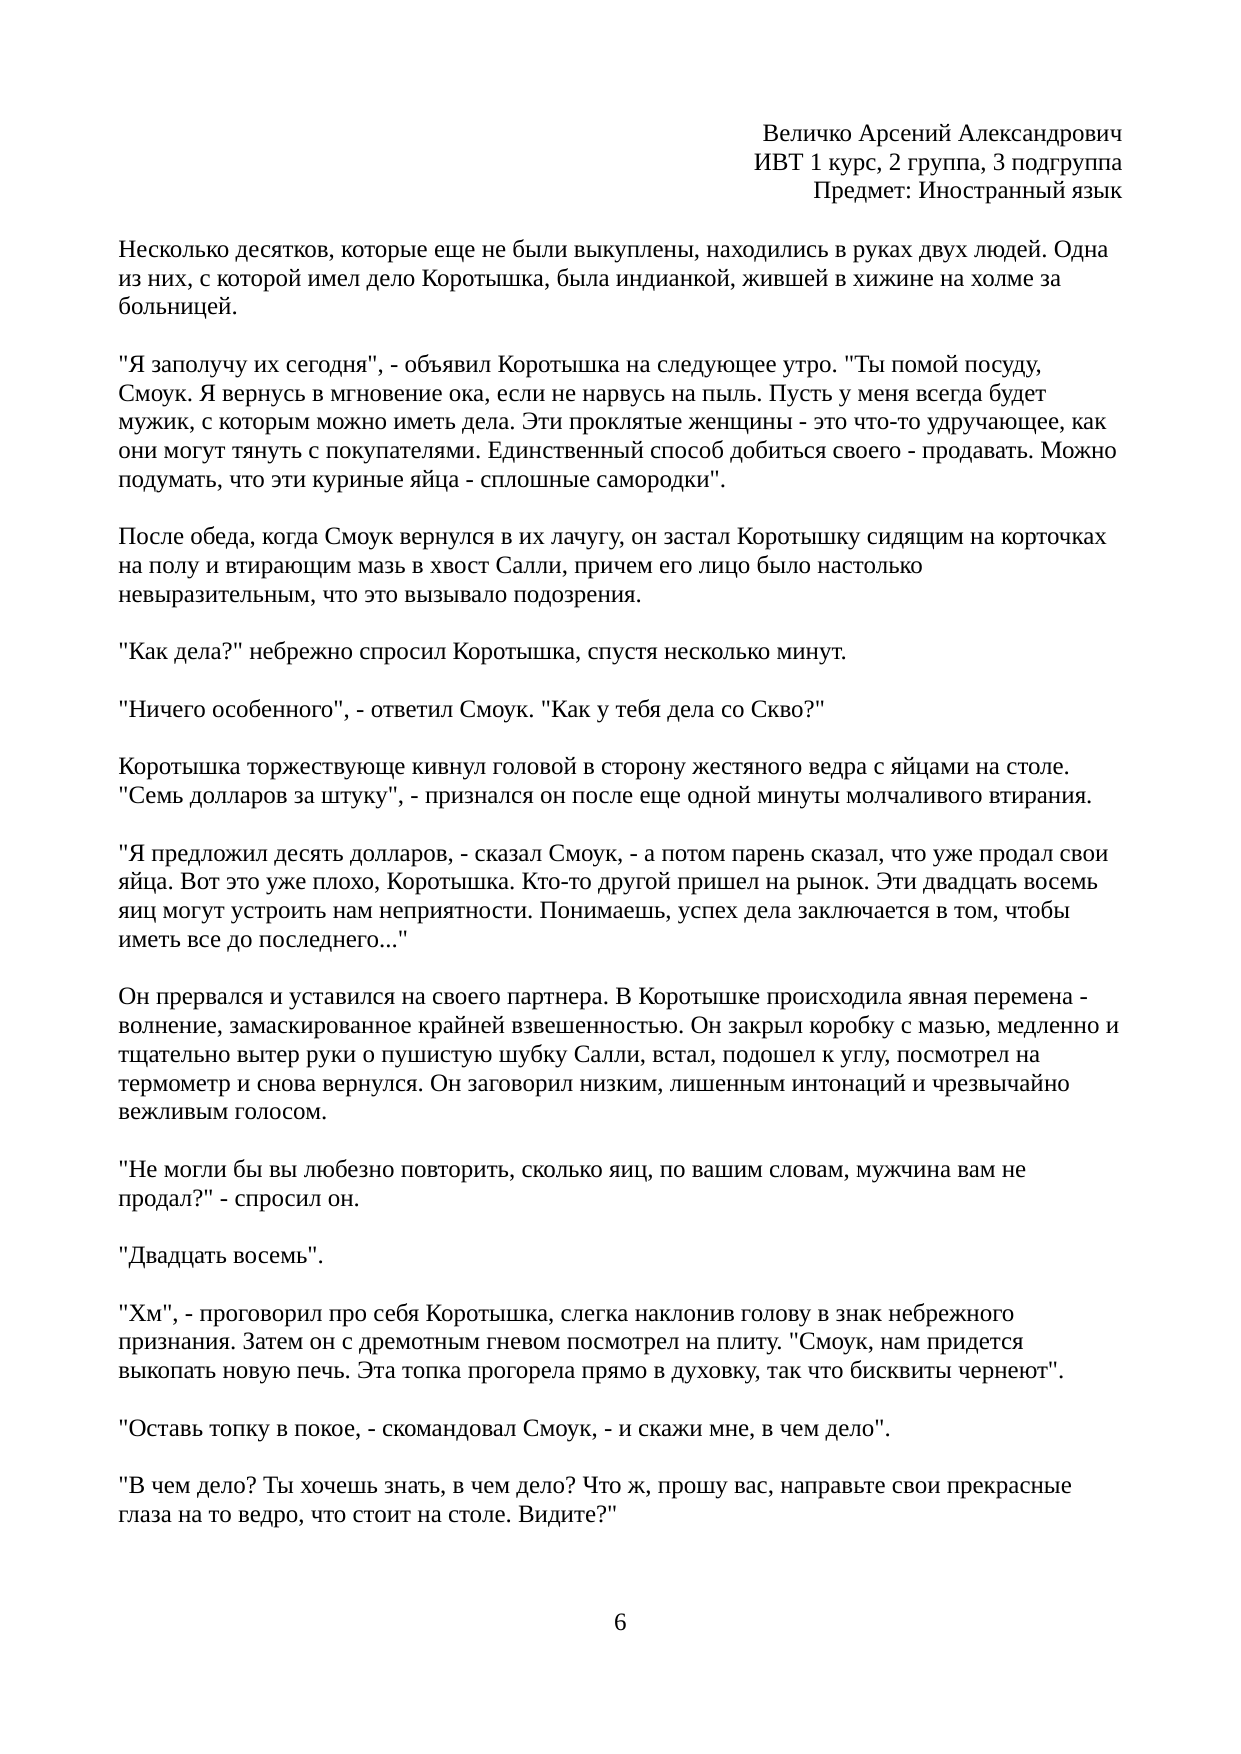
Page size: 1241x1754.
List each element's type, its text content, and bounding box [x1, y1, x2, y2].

text "Как дела?" небрежно спросил Коротышка, спустя несколько минут. [118, 636, 1122, 665]
text Коротышка торжествующе кивнул головой в сторону жестяного ведра с яйцами на столе. "Семь долларов за штуку", - признался он после еще одной минуты молчаливого втирания. [118, 751, 1122, 809]
text "Хм", - проговорил про себя Коротышка, слегка наклонив голову в знак небрежного признания. Затем он с дремотным гневом посмотрел на плиту. "Смоук, нам придется выкопать новую печь. Эта топка прогорела прямо в духовку, так что бисквиты чернеют". [118, 1298, 1122, 1384]
text Он прервался и уставился на своего партнера. В Коротышке происходила явная перемена - волнение, замаскированное крайней взвешенностью. Он закрыл коробку с мазью, медленно и тщательно вытер руки о пушистую шубку Салли, встал, подошел к углу, посмотрел на термометр и снова вернулся. Он заговорил низким, лишенным интонаций и чрезвычайно вежливым голосом. [118, 981, 1122, 1125]
text Несколько десятков, которые еще не были выкуплены, находились в руках двух людей. Одна из них, с которой имел дело Коротышка, была индианкой, жившей в хижине на холме за больницей. [118, 234, 1122, 320]
text После обеда, когда Смоук вернулся в их лачугу, он застал Коротышку сидящим на корточках на полу и втирающим мазь в хвост Салли, причем его лицо было настолько невыразительным, что это вызывало подозрения. [118, 521, 1122, 608]
text "Я заполучу их сегодня", - объявил Коротышка на следующее утро. "Ты помой посуду, Смоук. Я вернусь в мгновение ока, если не нарвусь на пыль. Пусть у меня всегда будет мужик, с которым можно иметь дела. Эти проклятые женщины - это что-то удручающее, как они могут тянуть с покупателями. Единственный способ добиться своего - продавать. Можно подумать, что эти куриные яйца - сплошные самородки". [118, 349, 1122, 493]
text "Двадцать восемь". [118, 1240, 1122, 1269]
text "В чем дело? Ты хочешь знать, в чем дело? Что ж, прошу вас, направьте свои прекрасные глаза на то ведро, что стоит на столе. Видите?" [118, 1470, 1122, 1528]
text "Я предложил десять долларов, - сказал Смоук, - а потом парень сказал, что уже продал свои яйца. Вот это уже плохо, Коротышка. Кто-то другой пришел на рынок. Эти двадцать восемь яиц могут устроить нам неприятности. Понимаешь, успех дела заключается в том, чтобы иметь все до последнего..." [118, 838, 1122, 953]
text "Оставь топку в покое, - скомандовал Смоук, - и скажи мне, в чем дело". [118, 1413, 1122, 1441]
text "Не могли бы вы любезно повторить, сколько яиц, по вашим словам, мужчина вам не продал?" - спросил он. [118, 1154, 1122, 1211]
text "Ничего особенного", - ответил Смоук. "Как у тебя дела со Скво?" [118, 694, 1122, 723]
